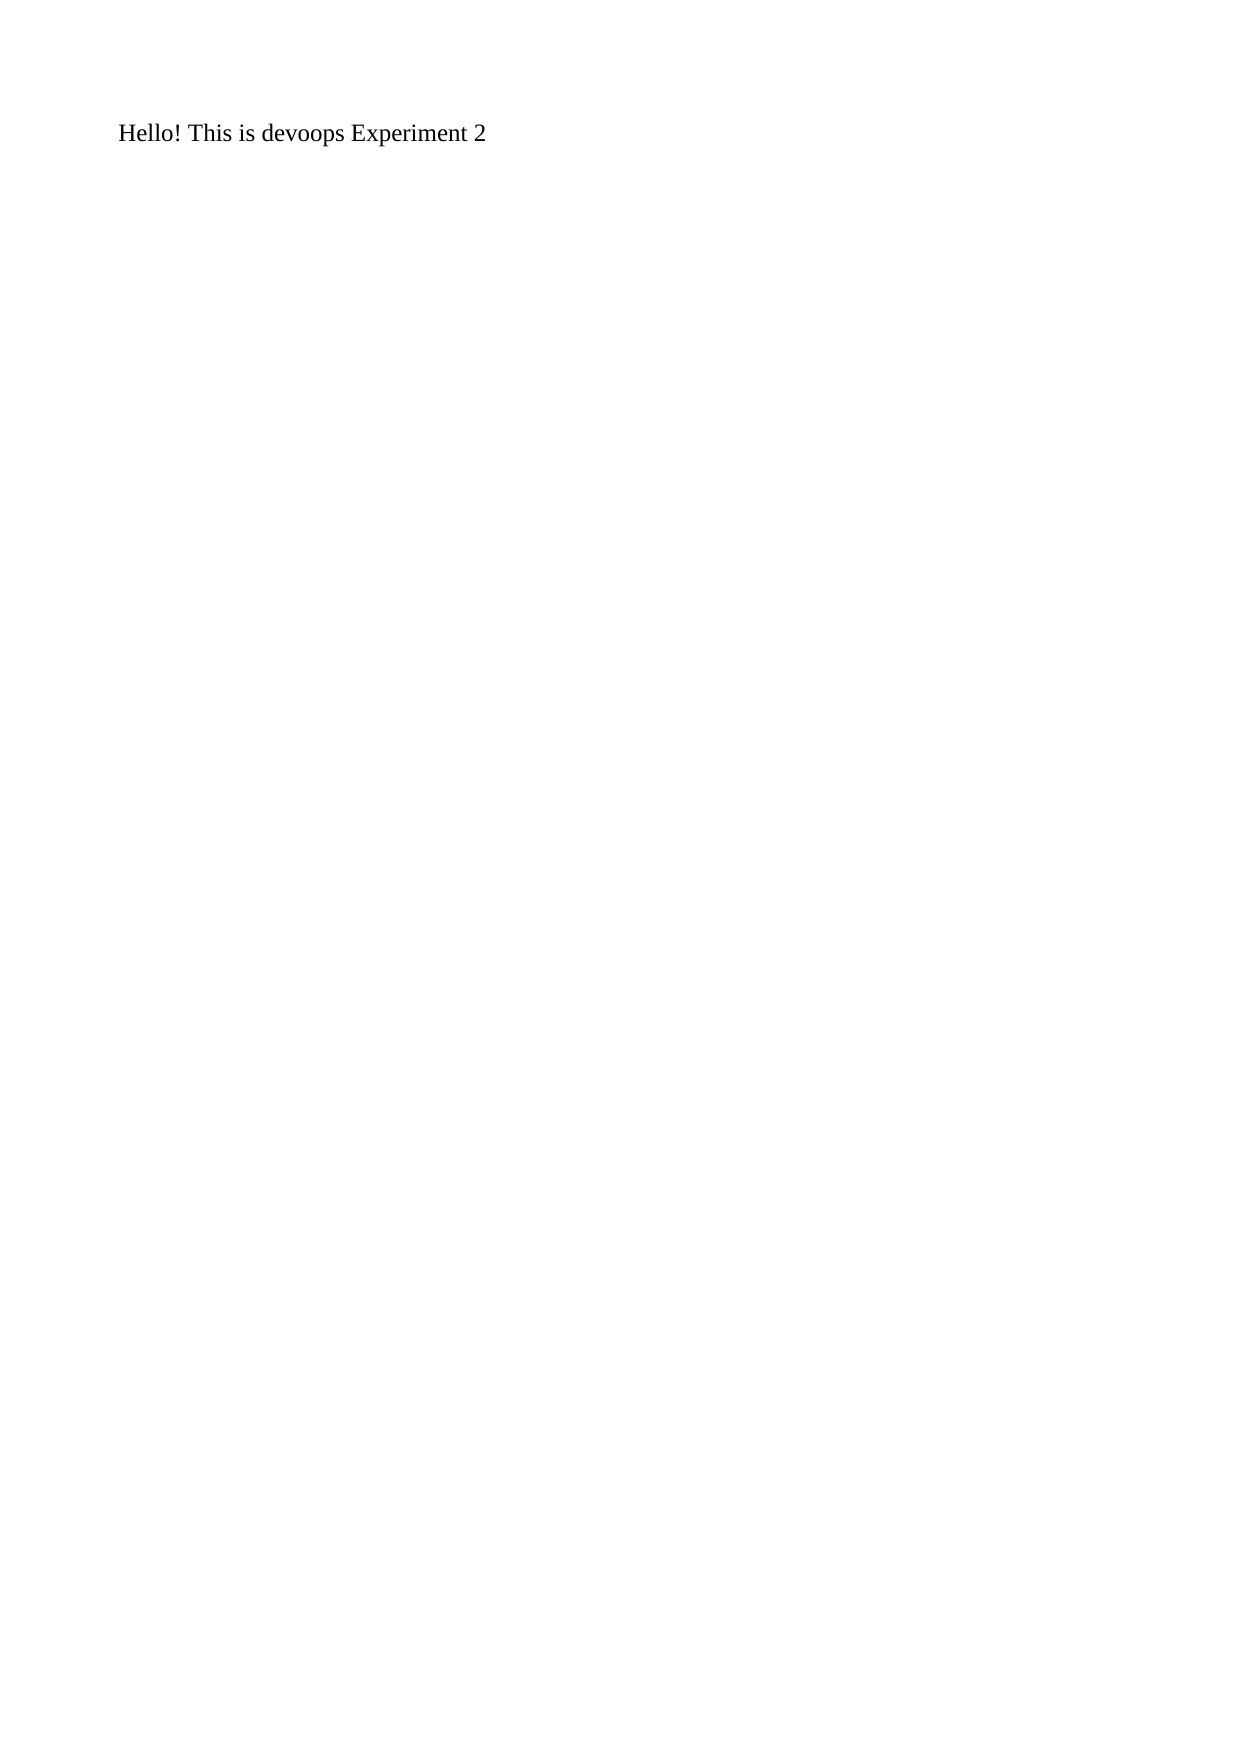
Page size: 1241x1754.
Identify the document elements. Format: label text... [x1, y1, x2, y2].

text Hello! This is devoops Experiment 2 [118, 118, 1122, 147]
